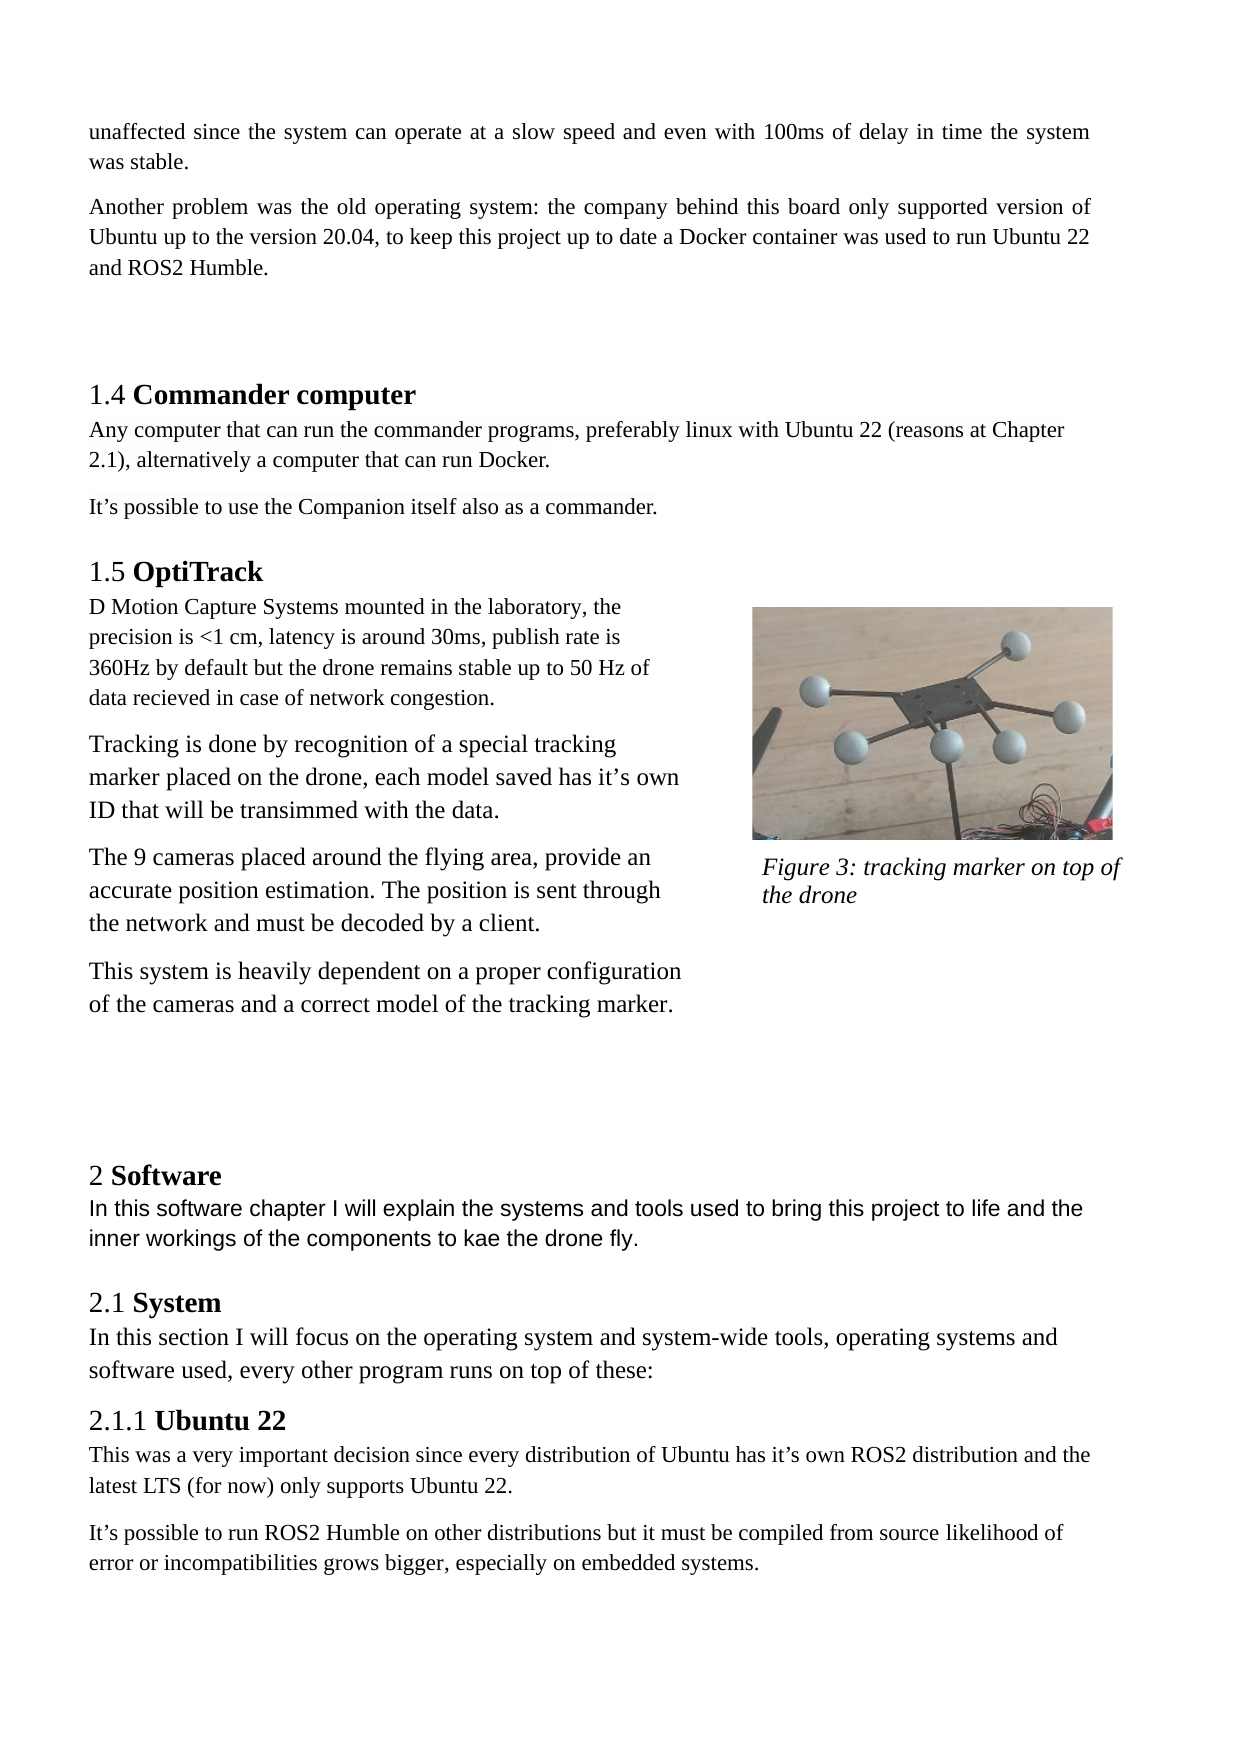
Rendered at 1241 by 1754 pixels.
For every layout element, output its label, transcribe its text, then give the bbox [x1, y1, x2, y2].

list Figure 3: tracking marker on top of the drone [762, 631, 1122, 909]
list It’s possible to use the Companion itself also as a commander. [0, 491, 1092, 520]
subtitle 2.1 System [89, 1285, 1092, 1319]
list Any computer that can run the commander programs, preferably linux with Ubuntu 22 (reasons at Chapter 2.1), alternatively a computer that can run Docker. [0, 414, 1092, 473]
list D Motion Capture Systems mounted in the laboratory, the precision is <1 cm, latency is around 30ms, publish rate is 360Hz by default but the drone remains stable up to 50 Hz of data recieved in case of network congestion. [0, 591, 1092, 710]
list In this software chapter I will explain the systems and tools used to bring this project to life and the inner workings of the components to kae the drone fly. [0, 1195, 1092, 1251]
list In this section I will focus on the operating system and system-wide tools, operating systems and software used, every other program runs on top of these: [0, 1322, 1092, 1383]
list This system is heavily dependent on a proper configuration of the cameras and a correct model of the tracking marker. [0, 956, 1092, 1018]
list It’s possible to run ROS2 Humble on other distributions but it must be compiled from source likelihood of error or incompatibilities grows bigger, especially on embedded systems. [0, 1517, 1092, 1576]
subtitle 2.1.1 Ubuntu 22 [89, 1403, 1092, 1436]
list Tracking is done by recognition of a special tracking marker placed on the drone, each model saved has it’s own ID that will be transimmed with the data. [0, 729, 762, 823]
list This was a very important decision since every distribution of Ubuntu has it’s own ROS2 distribution and the latest LTS (for now) only supports Ubuntu 22. [0, 1439, 1092, 1498]
list The 9 cameras placed around the flying area, provide an accurate position estimation. The position is sent through the network and must be decoded by a client. [0, 842, 1092, 937]
list Another problem was the old operating system: the company behind this board only supported version of Ubuntu up to the version 20.04, to keep this project up to date a Docker container was used to run Ubuntu 22 and ROS2 Humble. [0, 193, 1092, 280]
subtitle 1.4 Commander computer [89, 377, 1092, 411]
picture [752, 607, 1113, 735]
subtitle 1.5 OptiTrack [89, 554, 1092, 588]
subtitle 2 Software [89, 1158, 1092, 1192]
list unaffected since the system can operate at a slow speed and even with 100ms of delay in time the system was stable. [0, 118, 1092, 175]
